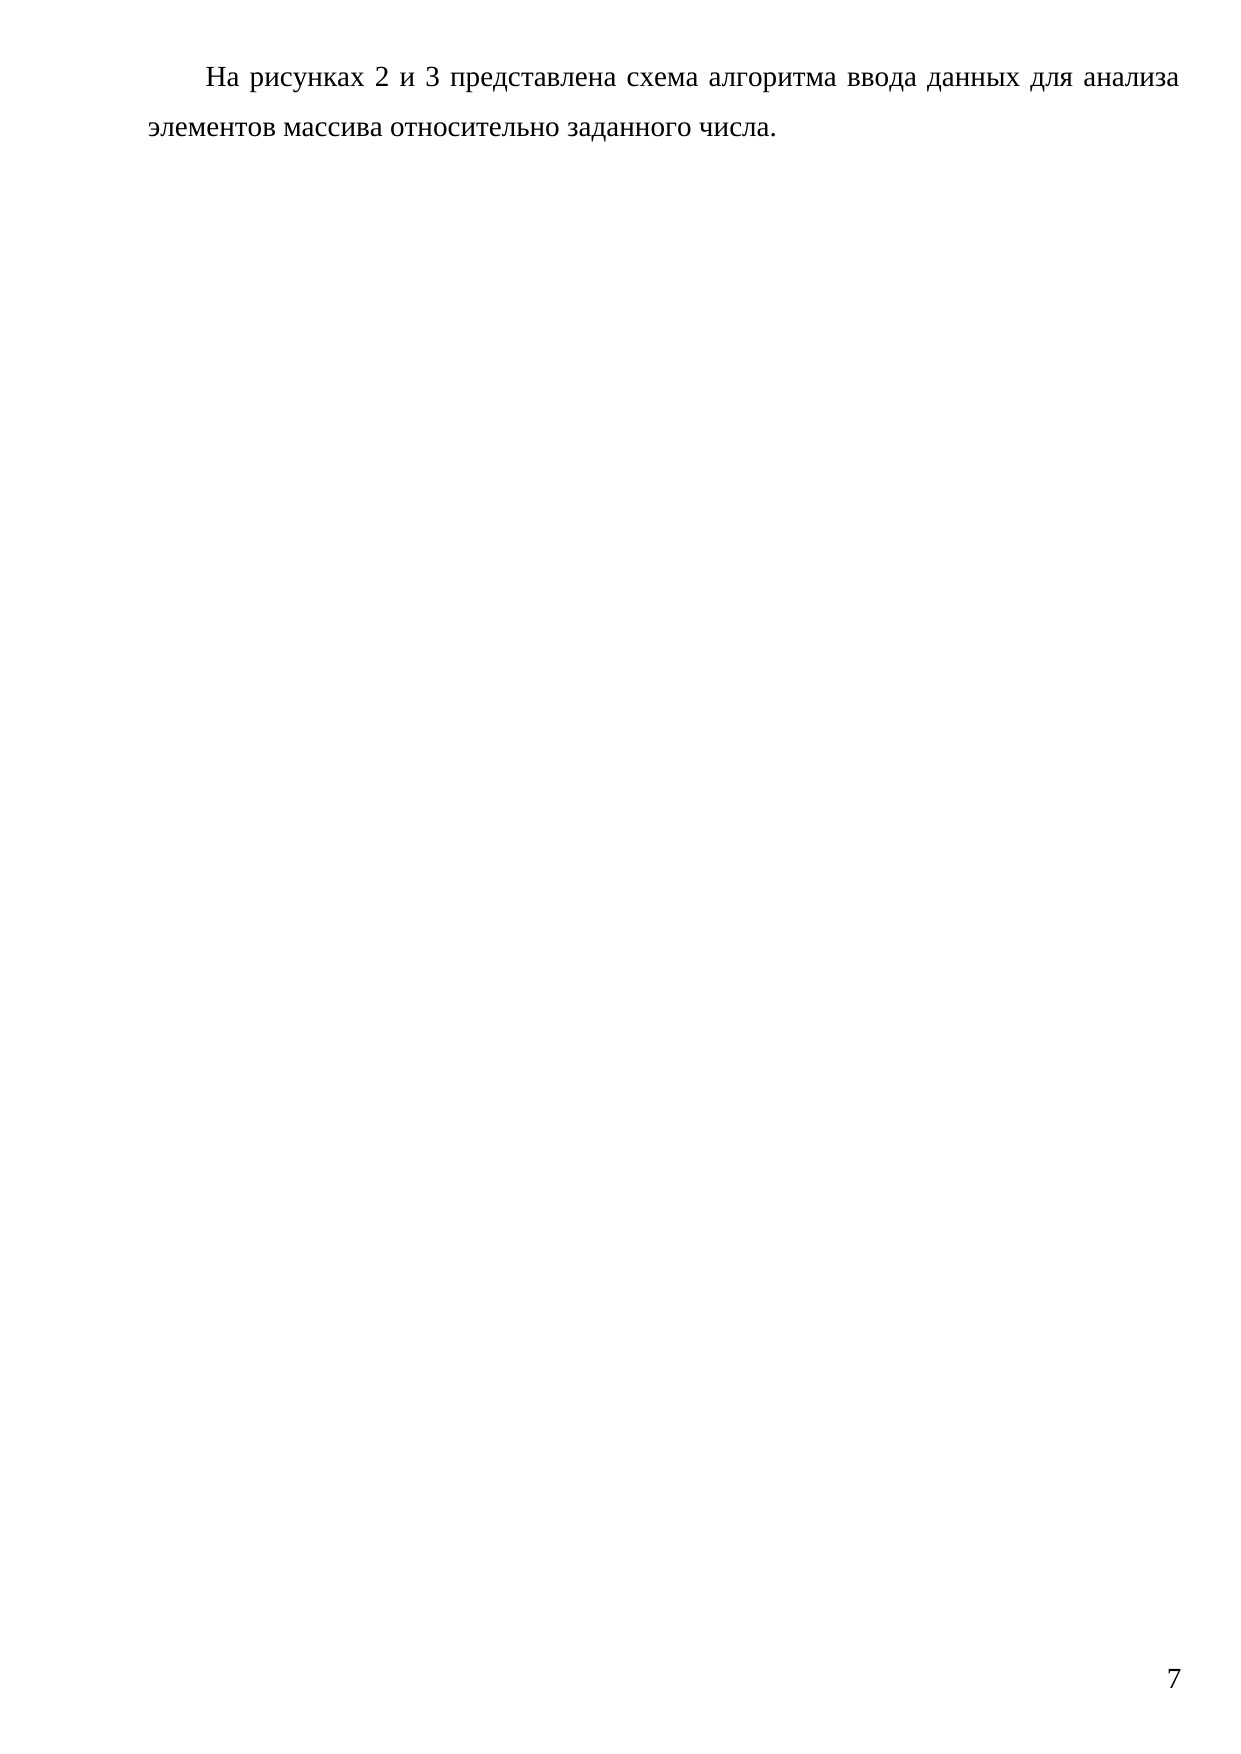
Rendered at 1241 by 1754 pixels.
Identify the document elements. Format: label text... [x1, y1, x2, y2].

text На рисунках 2 и 3 представлена схема алгоритма ввода данных для анализа элементов массива относительно заданного числа. [148, 59, 1181, 143]
